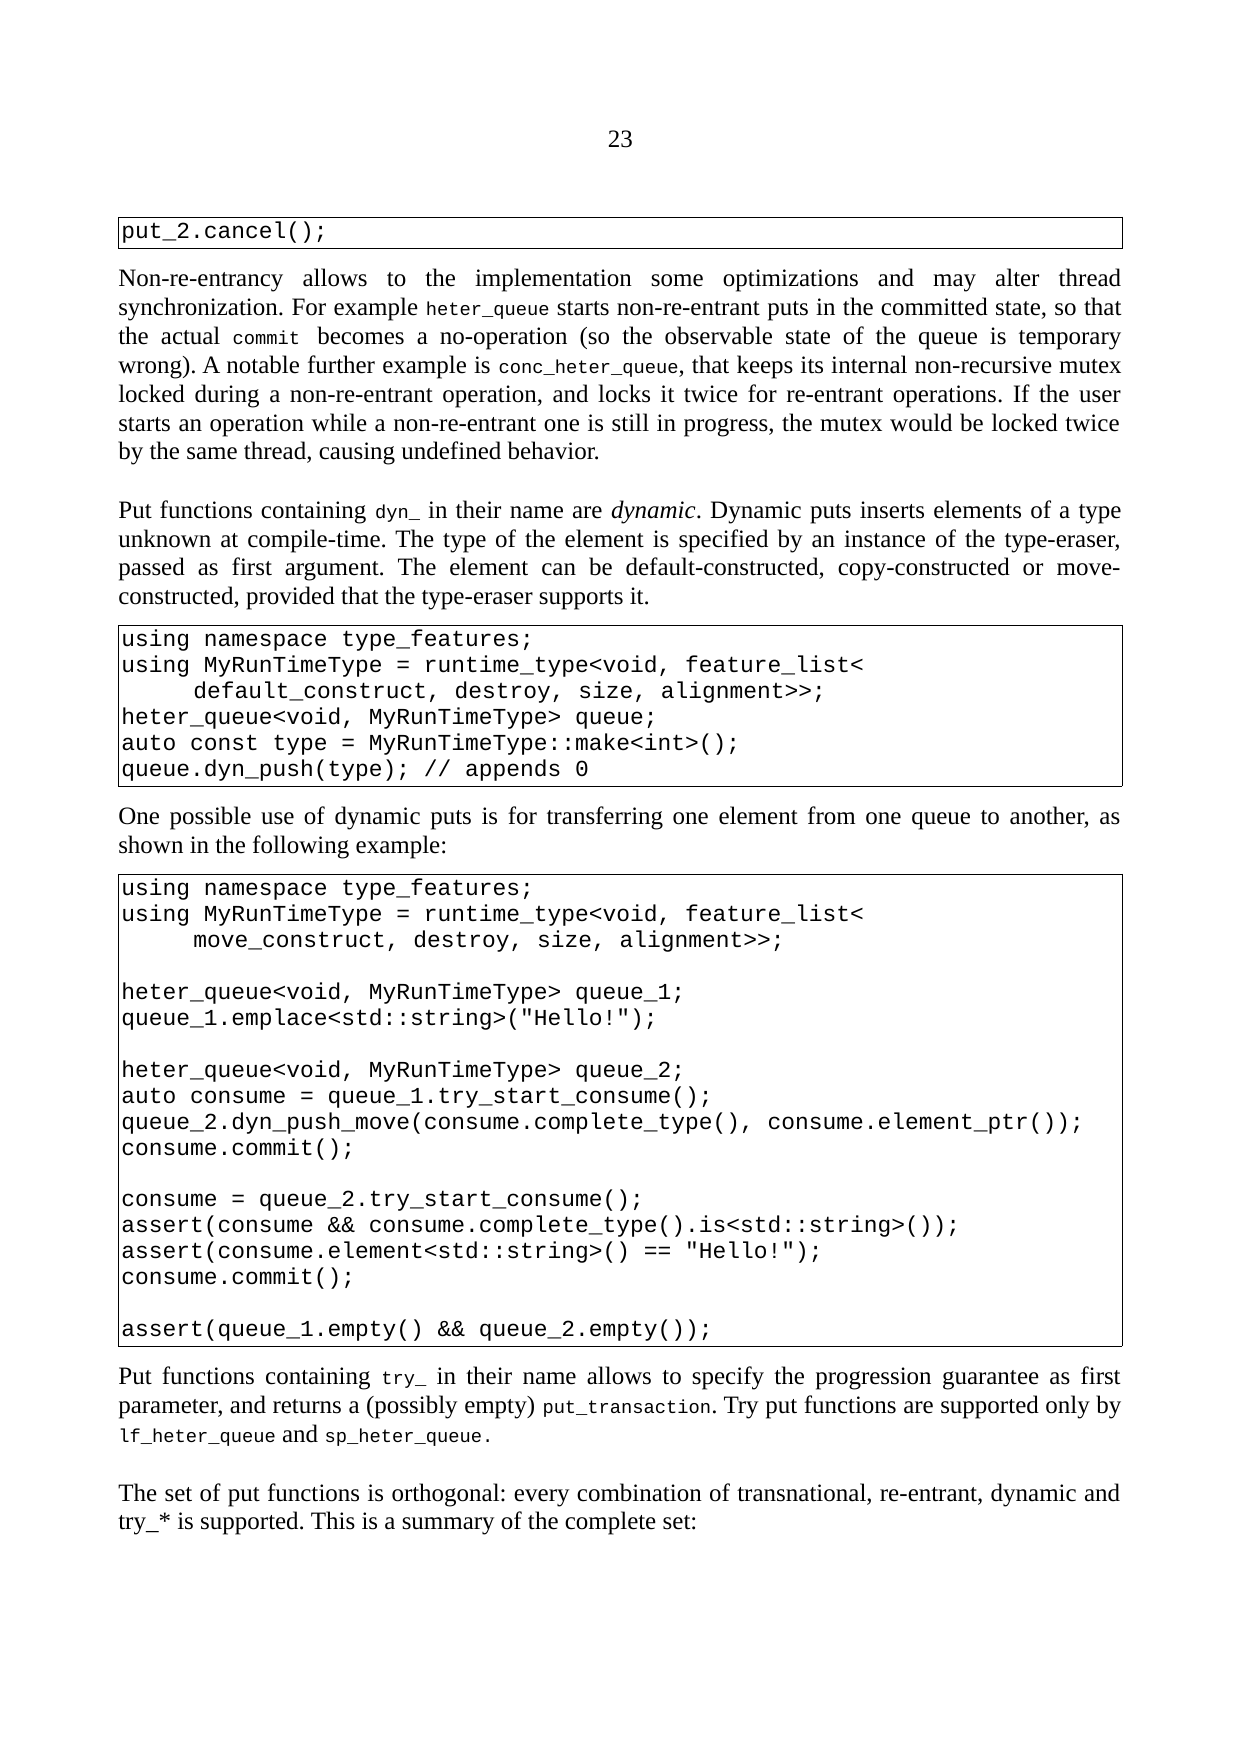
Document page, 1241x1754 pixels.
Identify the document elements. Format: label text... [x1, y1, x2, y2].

text using namespace type_features; [119, 626, 1122, 651]
text heter_queue<void, MyRunTimeType> queue_1; [119, 977, 1122, 1003]
text assert(consume && consume.complete_type().is<std::string>()); [119, 1211, 1122, 1237]
text One possible use of dynamic puts is for transferring one element from one queue to another, as shown in the following example: [118, 801, 1122, 859]
text Non-re-entrancy allows to the implementation some optimizations and may alter thread synchronization. For example heter_queue starts non-re-entrant puts in the committed state, so that the actual commit becomes a no-operation (so the observable state of the queue is temporary wrong). A notable further example is conc_heter_queue, that keeps its internal non-recursive mutex locked during a non-re-entrant operation, and locks it twice for re-entrant operations. If the user starts an operation while a non-re-entrant one is still in progress, the mutex would be locked twice by the same thread, causing undefined behavior. [118, 263, 1122, 465]
text The set of put functions is orthogonal: every combination of transnational, re-entrant, dynamic and try_* is supported. This is a summary of the complete set: [118, 1478, 1122, 1535]
text consume.commit(); [119, 1133, 1122, 1162]
text consume.commit(); [119, 1263, 1122, 1292]
text assert(consume.element<std::string>() == "Hello!"); [119, 1237, 1122, 1263]
text queue_1.emplace<std::string>("Hello!"); [119, 1003, 1122, 1032]
text queue_2.dyn_push_move(consume.complete_type(), consume.element_ptr()); [119, 1107, 1122, 1133]
text queue.dyn_push(type); // appends 0 [119, 754, 1122, 786]
text default_construct, destroy, size, alignment>>; [119, 677, 1122, 703]
text using MyRunTimeType = runtime_type<void, feature_list< [119, 651, 1122, 677]
text using MyRunTimeType = runtime_type<void, feature_list< [119, 899, 1122, 925]
text move_construct, destroy, size, alignment>>; [119, 925, 1122, 954]
text Put functions containing dyn_ in their name are dynamic. Dynamic puts inserts elements of a type unknown at compile-time. The type of the element is specified by an instance of the type-eraser, passed as first argument. The element can be default-constructed, copy-constructed or move-constructed, provided that the type-eraser supports it. [118, 495, 1122, 610]
text heter_queue<void, MyRunTimeType> queue; [119, 703, 1122, 728]
text Put functions containing try_ in their name allows to specify the progression guarantee as first parameter, and returns a (possibly empty) put_transaction. Try put functions are supported only by lf_heter_queue and sp_heter_queue. [118, 1361, 1122, 1448]
text using namespace type_features; [119, 875, 1122, 899]
text heter_queue<void, MyRunTimeType> queue_2; [119, 1055, 1122, 1081]
text auto const type = MyRunTimeType::make<int>(); [119, 728, 1122, 754]
text assert(queue_1.empty() && queue_2.empty()); [119, 1314, 1122, 1346]
text consume = queue_2.try_start_consume(); [119, 1185, 1122, 1211]
text auto consume = queue_1.try_start_consume(); [119, 1081, 1122, 1107]
text put_2.cancel(); [119, 218, 1122, 248]
